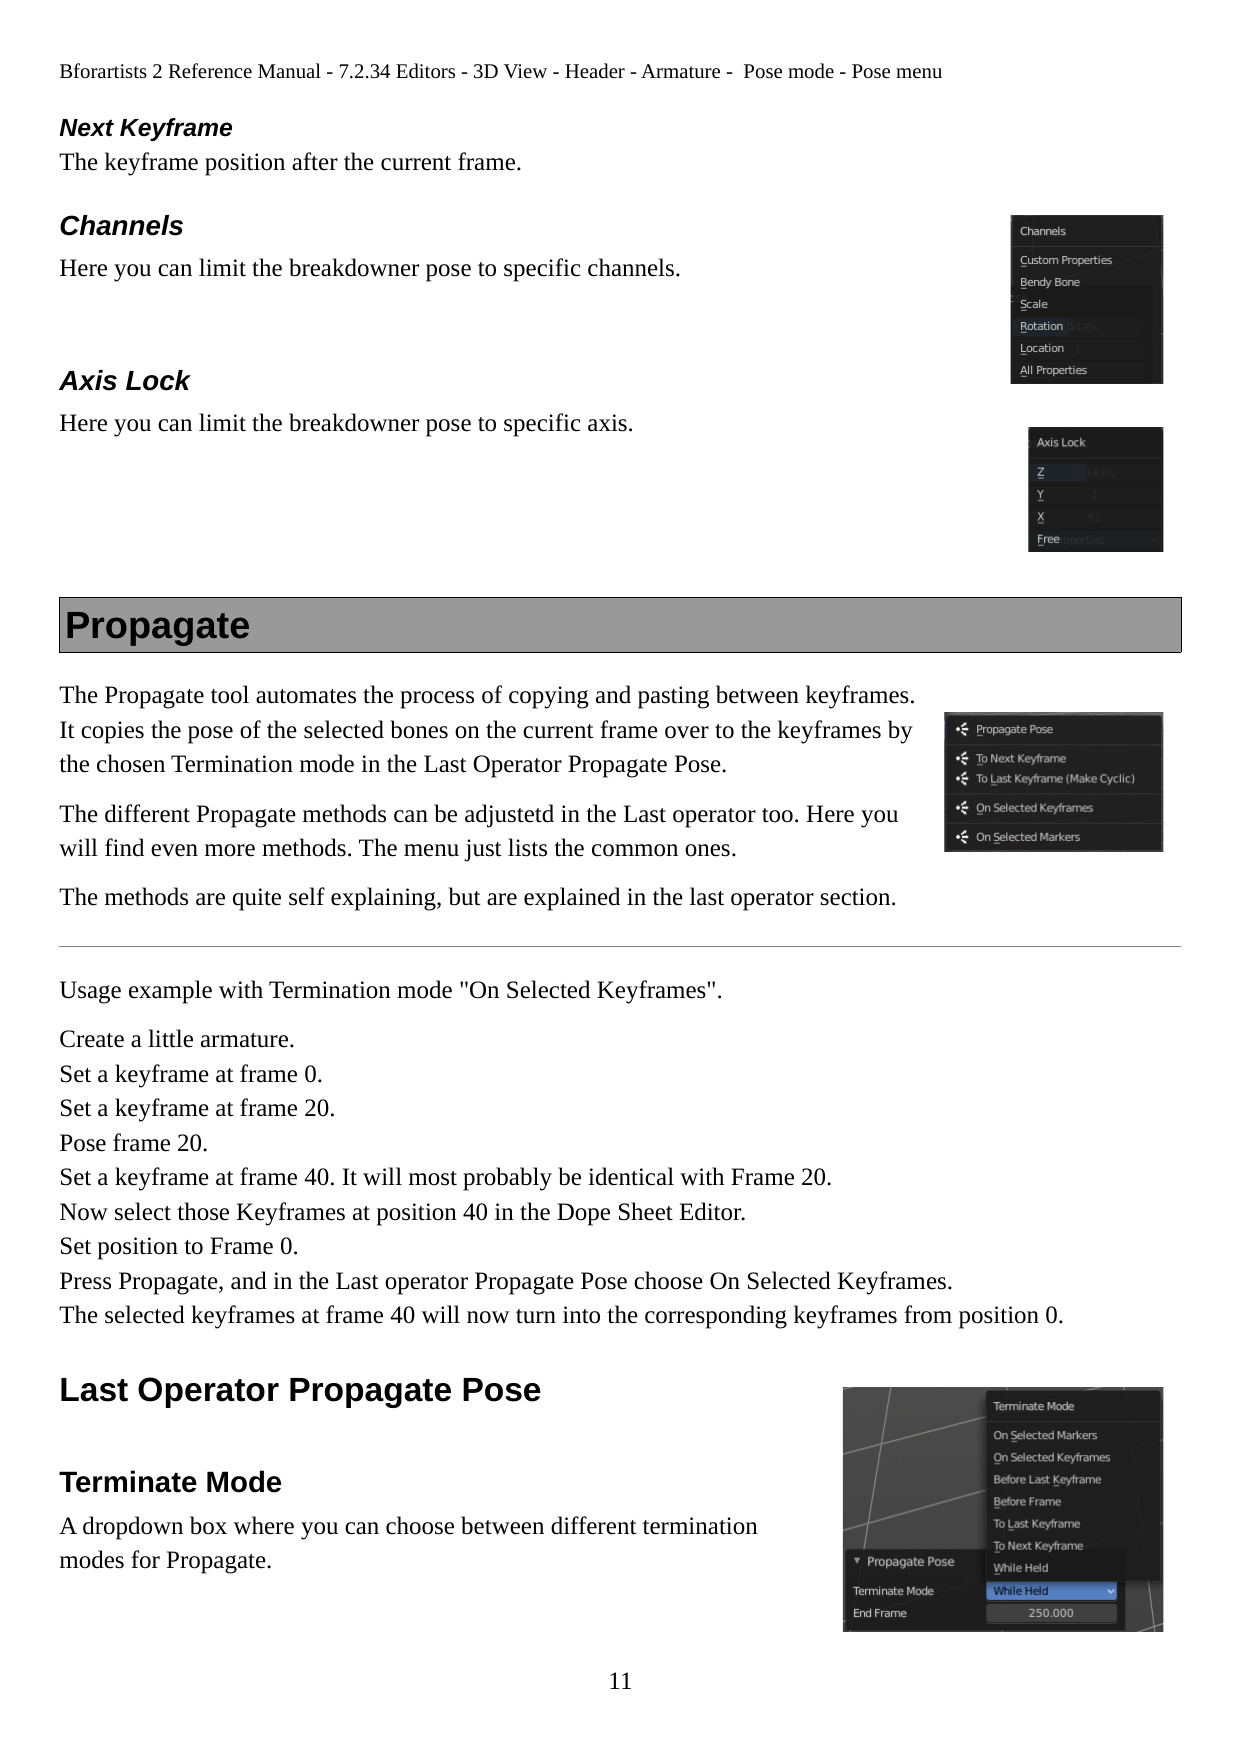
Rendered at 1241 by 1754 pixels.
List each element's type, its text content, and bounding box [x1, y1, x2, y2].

subtitle Axis Lock [59, 364, 1181, 396]
subtitle Next Keyframe [59, 113, 1181, 141]
text Here you can limit the breakdowner pose to specific axis. [59, 408, 1181, 437]
table_header Propagate [60, 598, 1181, 652]
text The methods are quite self explaining, but are explained in the last operator section. [59, 882, 1181, 911]
subtitle [1164, 1465, 1181, 1498]
subtitle Channels [59, 209, 1181, 241]
text A dropdown box where you can choose between different termination modes for Propagate. [59, 1511, 842, 1574]
text The different Propagate methods can be adjustetd in the Last operator too. Here you will find even more methods. The menu just lists the common ones. [59, 799, 1181, 862]
picture [1028, 427, 1164, 552]
text Usage example with Termination mode "On Selected Keyframes". [59, 975, 1181, 1004]
subtitle Last Operator Propagate Pose [59, 1370, 1181, 1409]
text The Propagate tool automates the process of copying and pasting between keyframes. It copies the pose of the selected bones on the current frame over to the keyframes by the chosen Termination mode in the Last Operator Propagate Pose. [59, 681, 1181, 778]
picture [944, 712, 1164, 852]
text Here you can limit the breakdowner pose to specific channels. [59, 253, 1010, 282]
picture [1010, 215, 1164, 384]
picture [842, 1387, 1164, 1632]
text The keyframe position after the current frame. [59, 147, 1181, 176]
subtitle Terminate Mode [59, 1465, 842, 1498]
text Create a little armature. Set a keyframe at frame 0. Set a keyframe at frame 20. Pose frame 20. Set a keyframe at frame 40. It will most probably be identical with Frame 20. Now select those Keyframes at position 40 in the Dope Sheet Editor. Set position to Frame 0. Press Propagate, and in the Last operator Propagate Pose choose On Selected Keyframes. The selected keyframes at frame 40 will now turn into the corresponding keyframes from position 0. [59, 1024, 1181, 1329]
